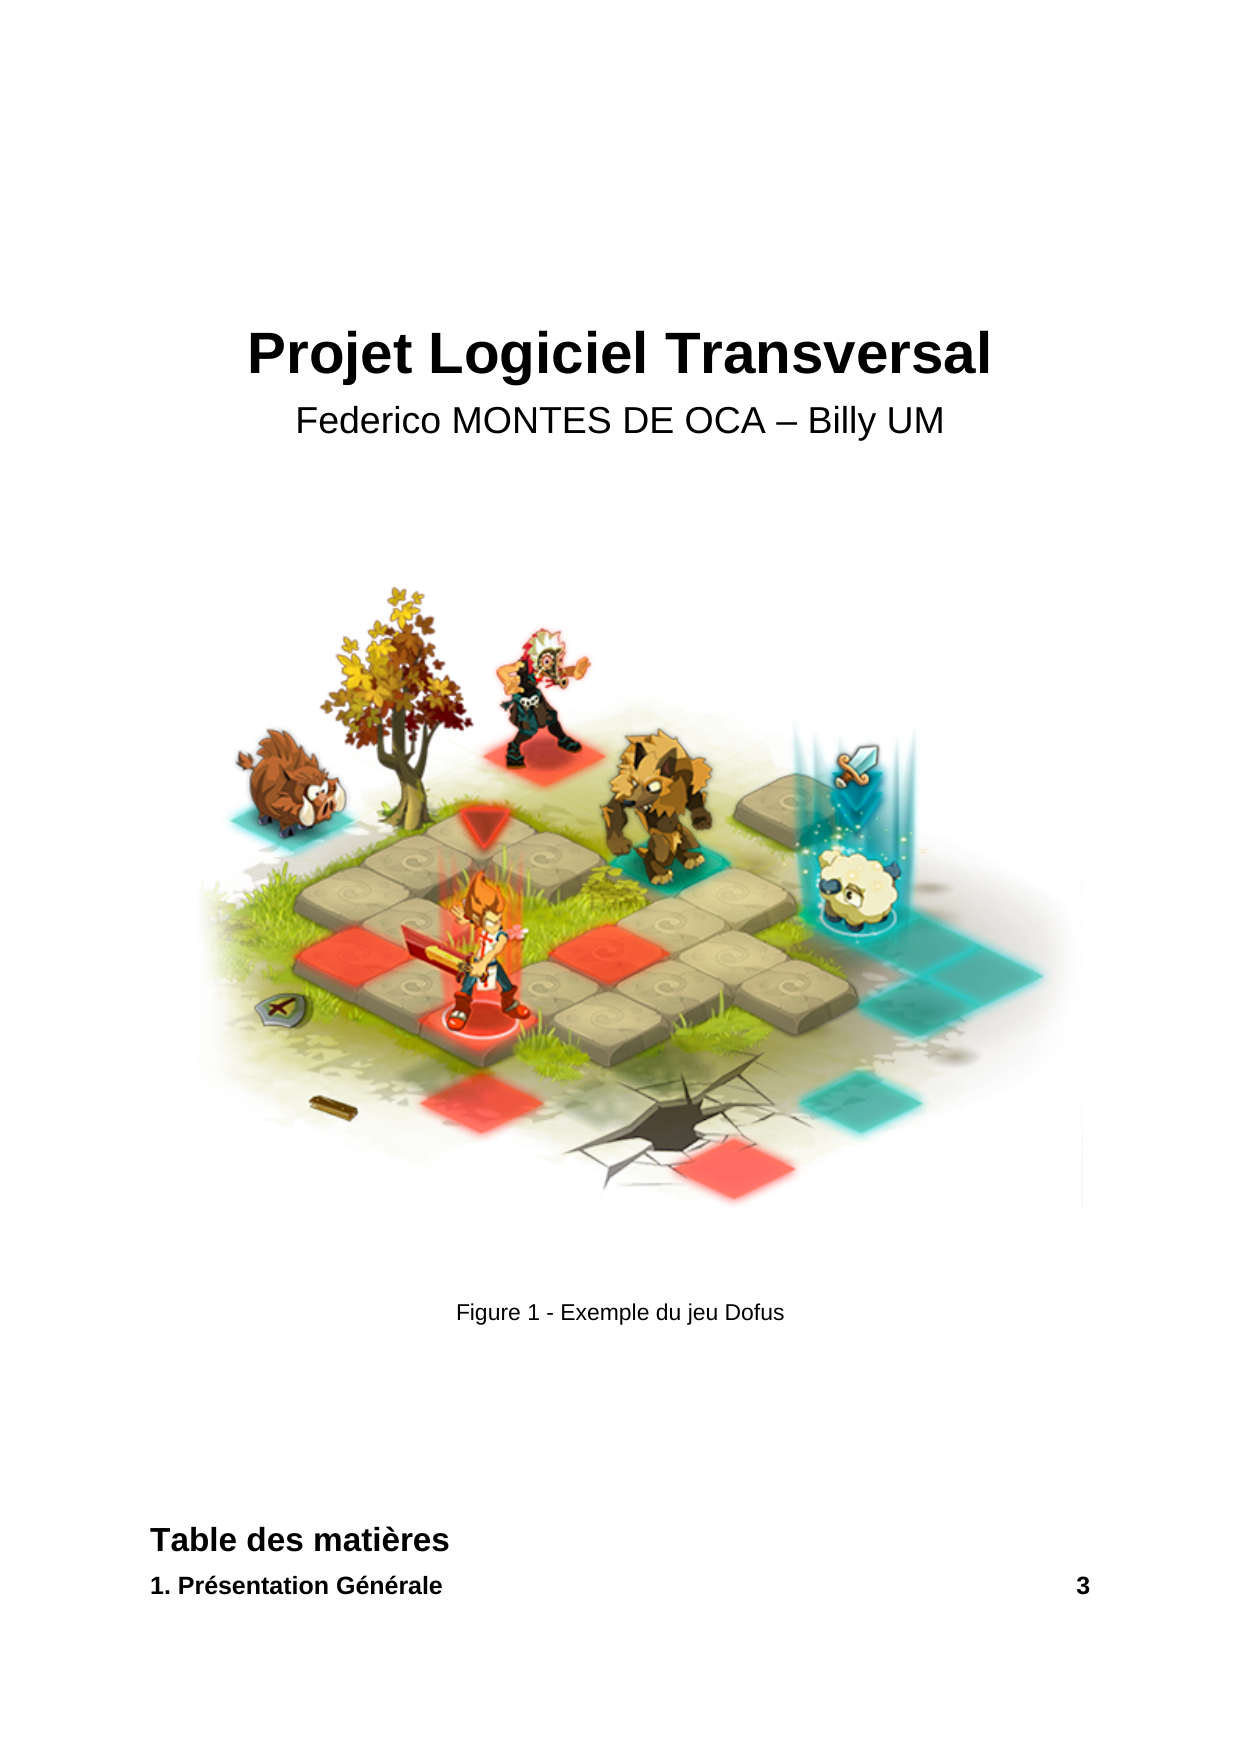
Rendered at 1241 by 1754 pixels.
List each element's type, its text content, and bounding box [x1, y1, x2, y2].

text Table des matières [150, 1520, 1090, 1559]
text 1. Présentation Générale 3 [150, 1571, 1090, 1600]
picture [150, 574, 1083, 1238]
title Projet Logiciel Transversal [150, 319, 1090, 386]
text Figure 1 - Exemple du jeu Dofus [150, 1299, 1090, 1325]
subtitle Federico MONTES DE OCA – Billy UM [150, 398, 1090, 441]
